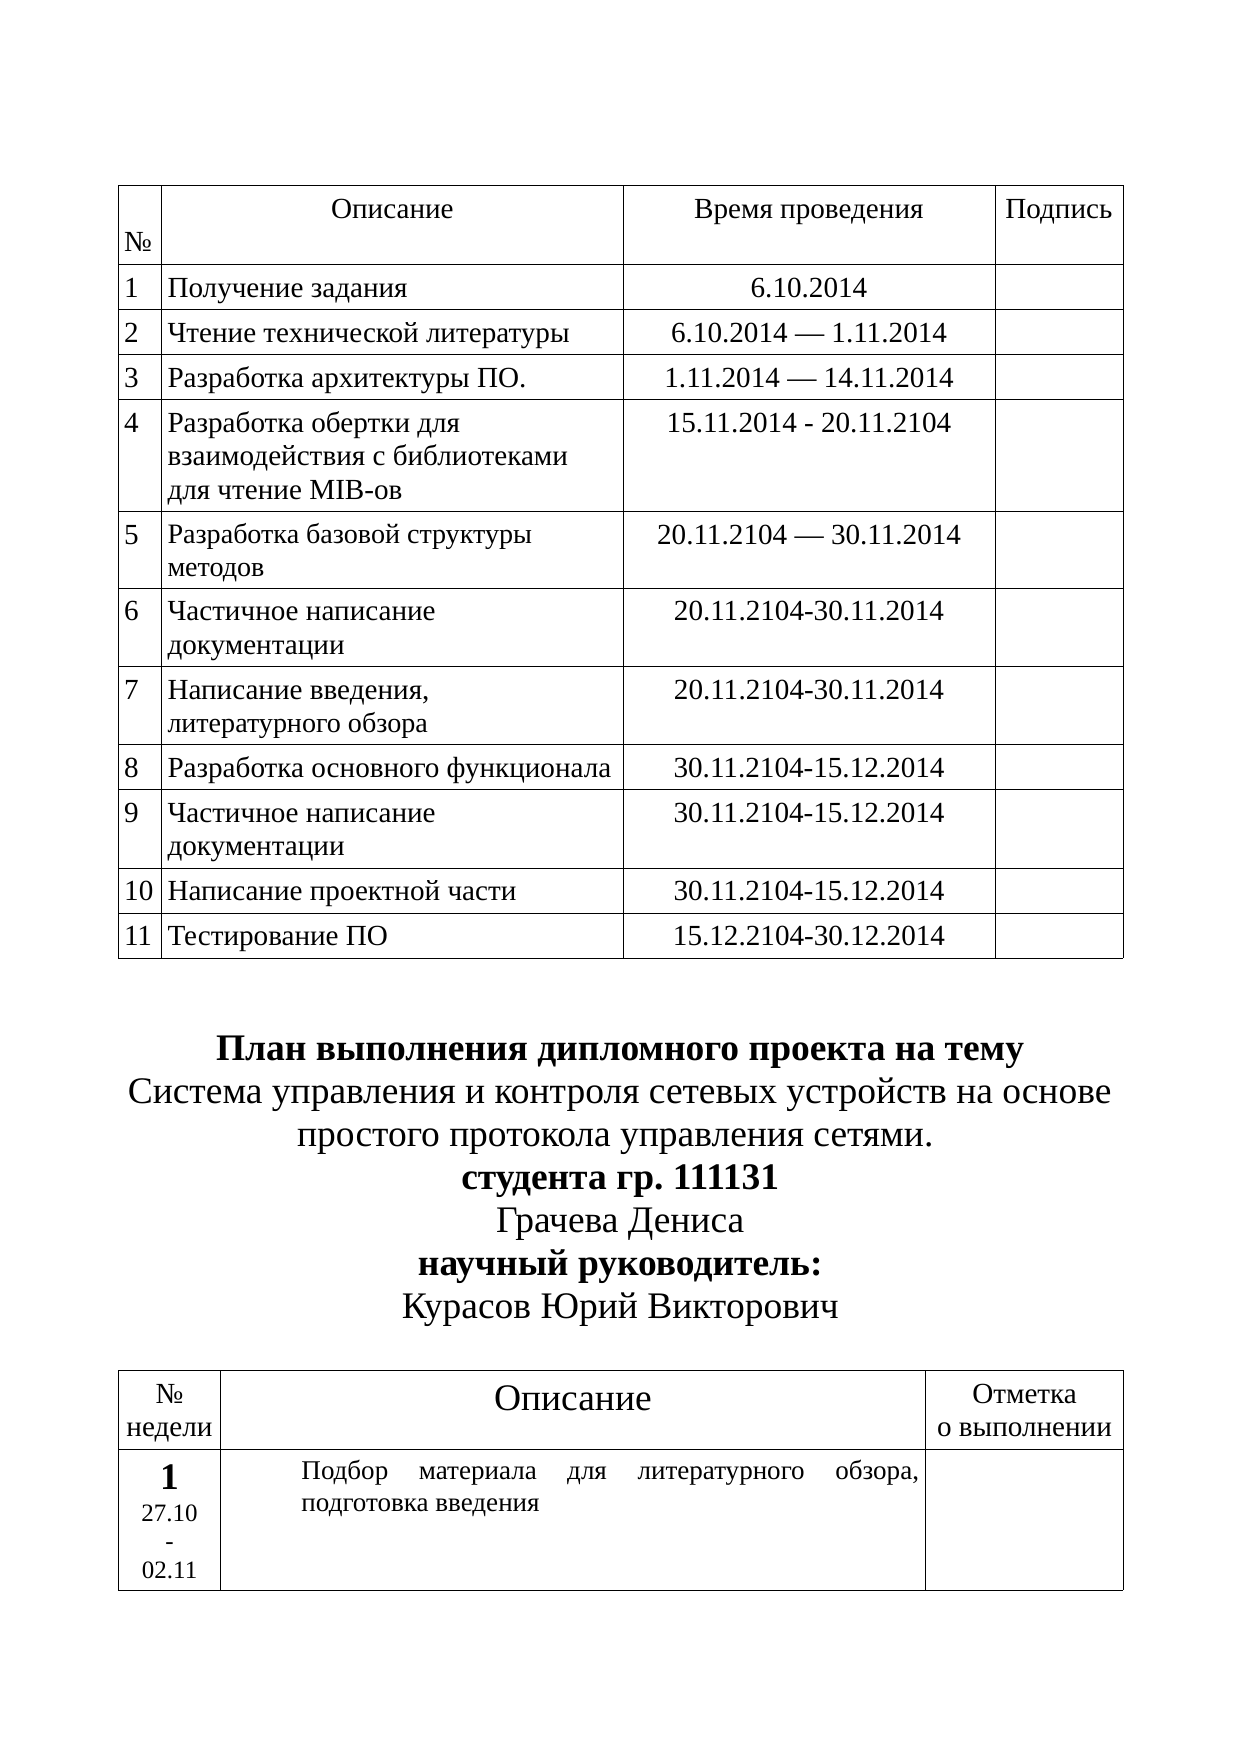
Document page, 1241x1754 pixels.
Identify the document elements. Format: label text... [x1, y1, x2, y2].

table_cell 6 [119, 589, 161, 666]
table_cell 1 27.10 - 02.11 [119, 1450, 220, 1589]
table_cell 8 [119, 745, 161, 789]
table_cell 20.11.2104 — 30.11.2014 [624, 512, 995, 588]
table_cell [996, 310, 1123, 354]
table_cell 7 [119, 667, 161, 744]
text Грачева Дениса [118, 1197, 1122, 1241]
text План выполнения дипломного проекта на тему [118, 1025, 1122, 1068]
table_cell 15.11.2014 - 20.11.2104 [624, 400, 995, 511]
table_header Подпись [996, 186, 1123, 264]
table_cell [996, 400, 1123, 511]
table_cell [996, 745, 1123, 789]
table_cell Частичное написание документации [162, 589, 623, 666]
table_cell [996, 869, 1123, 913]
table_cell 20.11.2104-30.11.2014 [624, 589, 995, 666]
table_cell 30.11.2104-15.12.2014 [624, 790, 995, 868]
table_cell 20.11.2104-30.11.2014 [624, 667, 995, 744]
table_header № [119, 186, 161, 264]
table_cell Тестирование ПО [162, 914, 623, 958]
table_cell [996, 265, 1123, 309]
table_cell Подбор материала для литературного обзора, подготовка введения [221, 1450, 925, 1589]
text научный руководитель: Курасов Юрий Викторович [118, 1241, 1122, 1327]
table_cell [996, 512, 1123, 588]
table_cell 15.12.2104-30.12.2014 [624, 914, 995, 958]
table_header Время проведения [624, 186, 995, 264]
table_cell Получение задания [162, 265, 623, 309]
table_cell Написание проектной части [162, 869, 623, 913]
table_cell Частичное написание документации [162, 790, 623, 868]
table_header Описание [221, 1371, 925, 1449]
text Система управления и контроля сетевых устройств на основе простого протокола управления сетями. [118, 1068, 1122, 1154]
table_cell 10 [119, 869, 161, 913]
table_cell 4 [119, 400, 161, 511]
table_cell 9 [119, 790, 161, 868]
table_header Описание [162, 186, 623, 264]
table_cell 11 [119, 914, 161, 958]
table_header № недели [119, 1371, 220, 1449]
table_cell Чтение технической литературы [162, 310, 623, 354]
table_cell [996, 667, 1123, 744]
table_cell 6.10.2014 [624, 265, 995, 309]
table_cell 6.10.2014 — 1.11.2014 [624, 310, 995, 354]
table_cell Разработка основного функционала [162, 745, 623, 789]
table_cell 5 [119, 512, 161, 588]
table_cell Разработка обертки для взаимодействия с библиотеками для чтение MIB-ов [162, 400, 623, 511]
table_cell [996, 589, 1123, 666]
table_cell 30.11.2104-15.12.2014 [624, 745, 995, 789]
table_cell Разработка архитектуры ПО. [162, 355, 623, 399]
table_header Отметка о выполнении [926, 1371, 1123, 1449]
table_cell [996, 790, 1123, 868]
table_cell 3 [119, 355, 161, 399]
table_cell Написание введения, литературного обзора [162, 667, 623, 744]
text студента гр. 111131 [118, 1154, 1122, 1197]
table_cell 2 [119, 310, 161, 354]
table_cell Разработка базовой структуры методов [162, 512, 623, 588]
table_cell 1 [119, 265, 161, 309]
table_cell [996, 355, 1123, 399]
table_cell 30.11.2104-15.12.2014 [624, 869, 995, 913]
table_cell 1.11.2014 — 14.11.2014 [624, 355, 995, 399]
table_cell [926, 1450, 1123, 1589]
table_cell [996, 914, 1123, 958]
